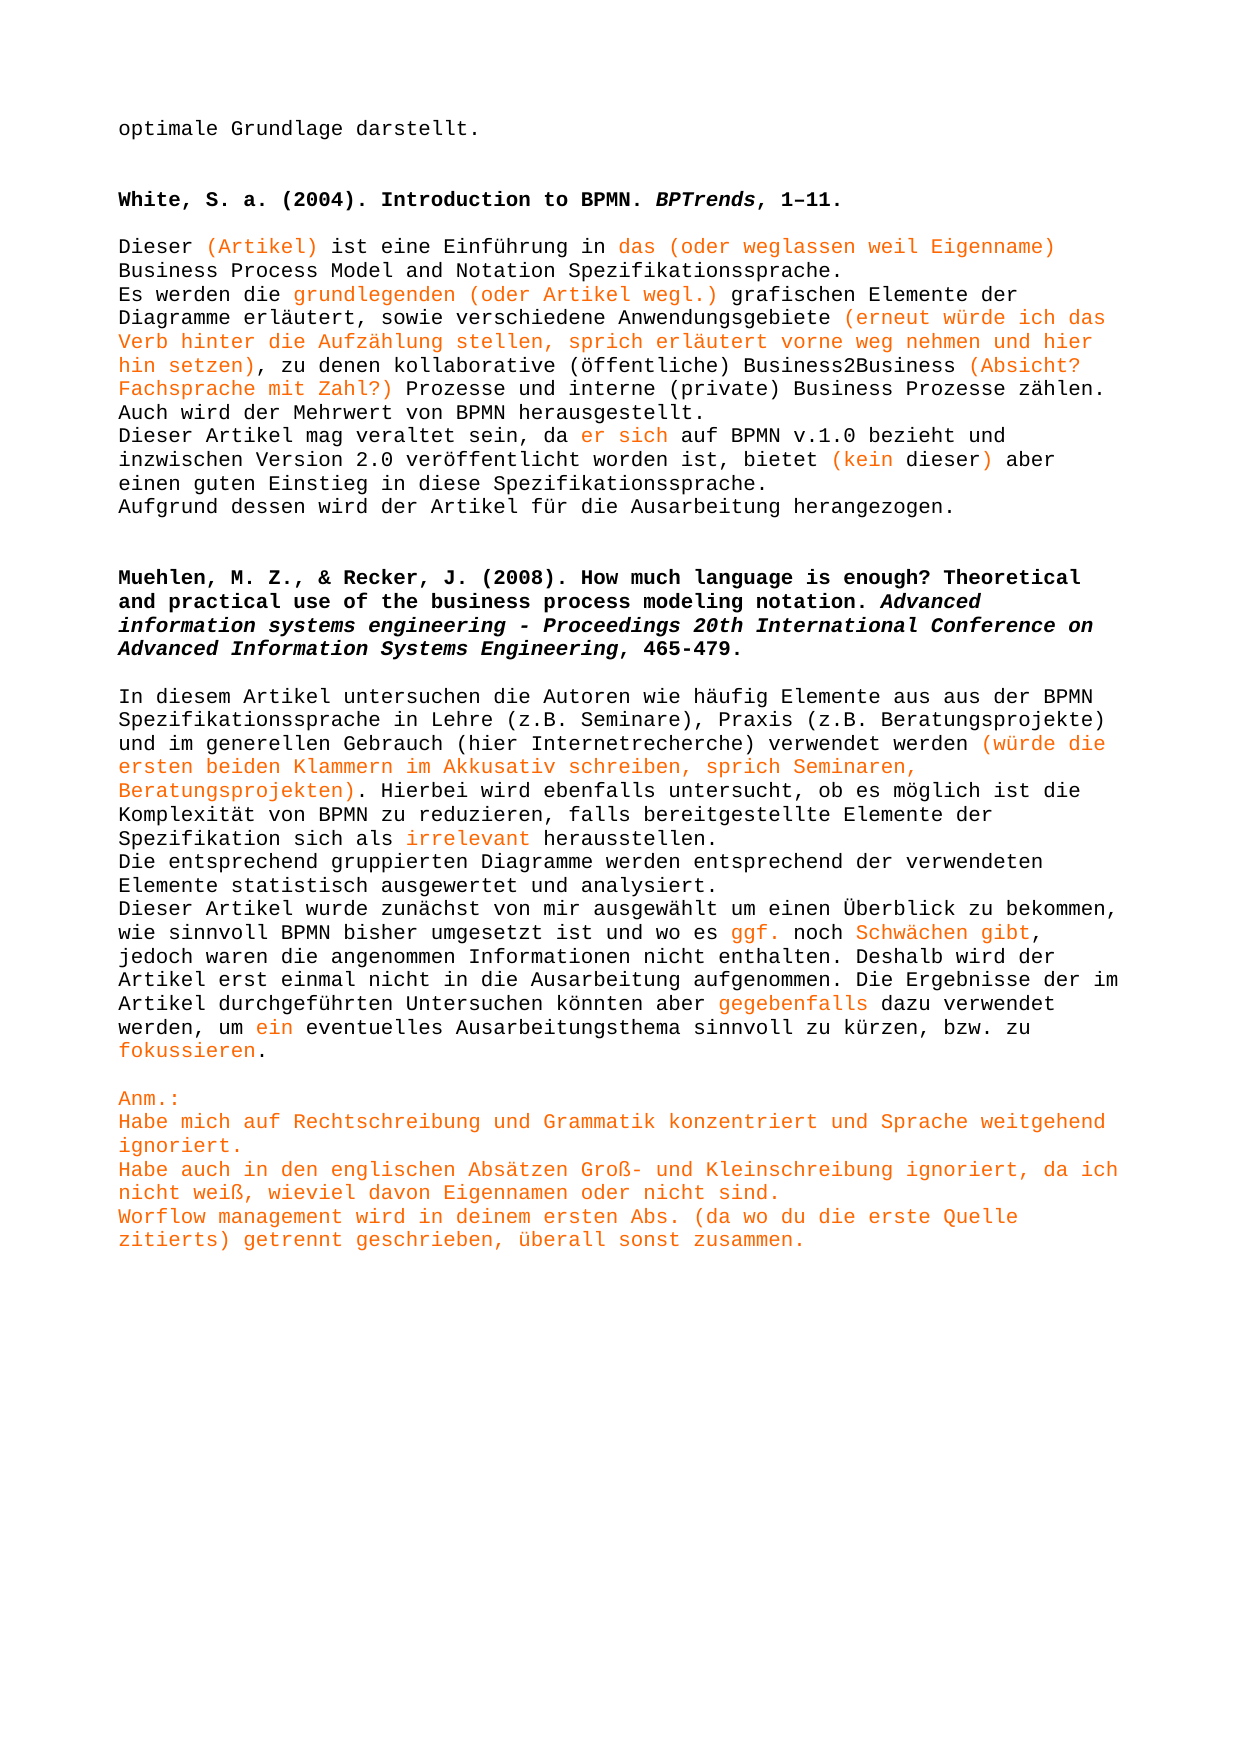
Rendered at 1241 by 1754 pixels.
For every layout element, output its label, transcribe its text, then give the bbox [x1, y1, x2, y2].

text Aufgrund dessen wird der Artikel für die Ausarbeitung herangezogen. [118, 496, 1122, 520]
text Dieser Artikel mag veraltet sein, da er sich auf BPMN v.1.0 bezieht und inzwischen Version 2.0 veröffentlicht worden ist, bietet (kein dieser) aber einen guten Einstieg in diese Spezifikationssprache. [118, 426, 1122, 496]
text Worflow management wird in deinem ersten Abs. (da wo du die erste Quelle zitierts) getrennt geschrieben, überall sonst zusammen. [118, 1206, 1122, 1253]
text Dieser (Artikel) ist eine Einführung in das (oder weglassen weil Eigenname) Business Process Model and Notation Spezifikationssprache. [118, 236, 1122, 284]
text Habe auch in den englischen Absätzen Groß- und Kleinschreibung ignoriert, da ich nicht weiß, wieviel davon Eigennamen oder nicht sind. [118, 1158, 1122, 1206]
text In diesem Artikel untersuchen die Autoren wie häufig Elemente aus aus der BPMN Spezifikationssprache in Lehre (z.B. Seminare), Praxis (z.B. Beratungsprojekte) und im generellen Gebrauch (hier Internetrecherche) verwendet werden (würde die ersten beiden Klammern im Akkusativ schreiben, sprich Seminaren, Beratungsprojekten). Hierbei wird ebenfalls untersucht, ob es möglich ist die Komplexität von BPMN zu reduzieren, falls bereitgestellte Elemente der Spezifikation sich als irrelevant herausstellen. [118, 686, 1122, 851]
text Habe mich auf Rechtschreibung und Grammatik konzentriert und Sprache weitgehend ignoriert. [118, 1111, 1122, 1158]
text Anm.: [118, 1088, 1122, 1111]
text White, S. a. (2004). Introduction to BPMN. BPTrends, 1–11. [118, 189, 1122, 213]
text optimale Grundlage darstellt. [118, 118, 1122, 142]
text Dieser Artikel wurde zunächst von mir ausgewählt um einen Überblick zu bekommen, wie sinnvoll BPMN bisher umgesetzt ist und wo es ggf. noch Schwächen gibt, jedoch waren die angenommen Informationen nicht enthalten. Deshalb wird der Artikel erst einmal nicht in die Ausarbeitung aufgenommen. Die Ergebnisse der im Artikel durchgeführten Untersuchen könnten aber gegebenfalls dazu verwendet werden, um ein eventuelles Ausarbeitungsthema sinnvoll zu kürzen, bzw. zu fokussieren. [118, 898, 1122, 1064]
text Muehlen, M. Z., & Recker, J. (2008). How much language is enough? Theoretical and practical use of the business process modeling notation. Advanced information systems engineering - Proceedings 20th International Conference on Advanced Information Systems Engineering, 465-479. [118, 567, 1122, 662]
text Die entsprechend gruppierten Diagramme werden entsprechend der verwendeten Elemente statistisch ausgewertet und analysiert. [118, 851, 1122, 898]
text Es werden die grundlegenden (oder Artikel wegl.) grafischen Elemente der Diagramme erläutert, sowie verschiedene Anwendungsgebiete (erneut würde ich das Verb hinter die Aufzählung stellen, sprich erläutert vorne weg nehmen und hier hin setzen), zu denen kollaborative (öffentliche) Business2Business (Absicht? Fachsprache mit Zahl?) Prozesse und interne (private) Business Prozesse zählen. Auch wird der Mehrwert von BPMN herausgestellt. [118, 284, 1122, 426]
